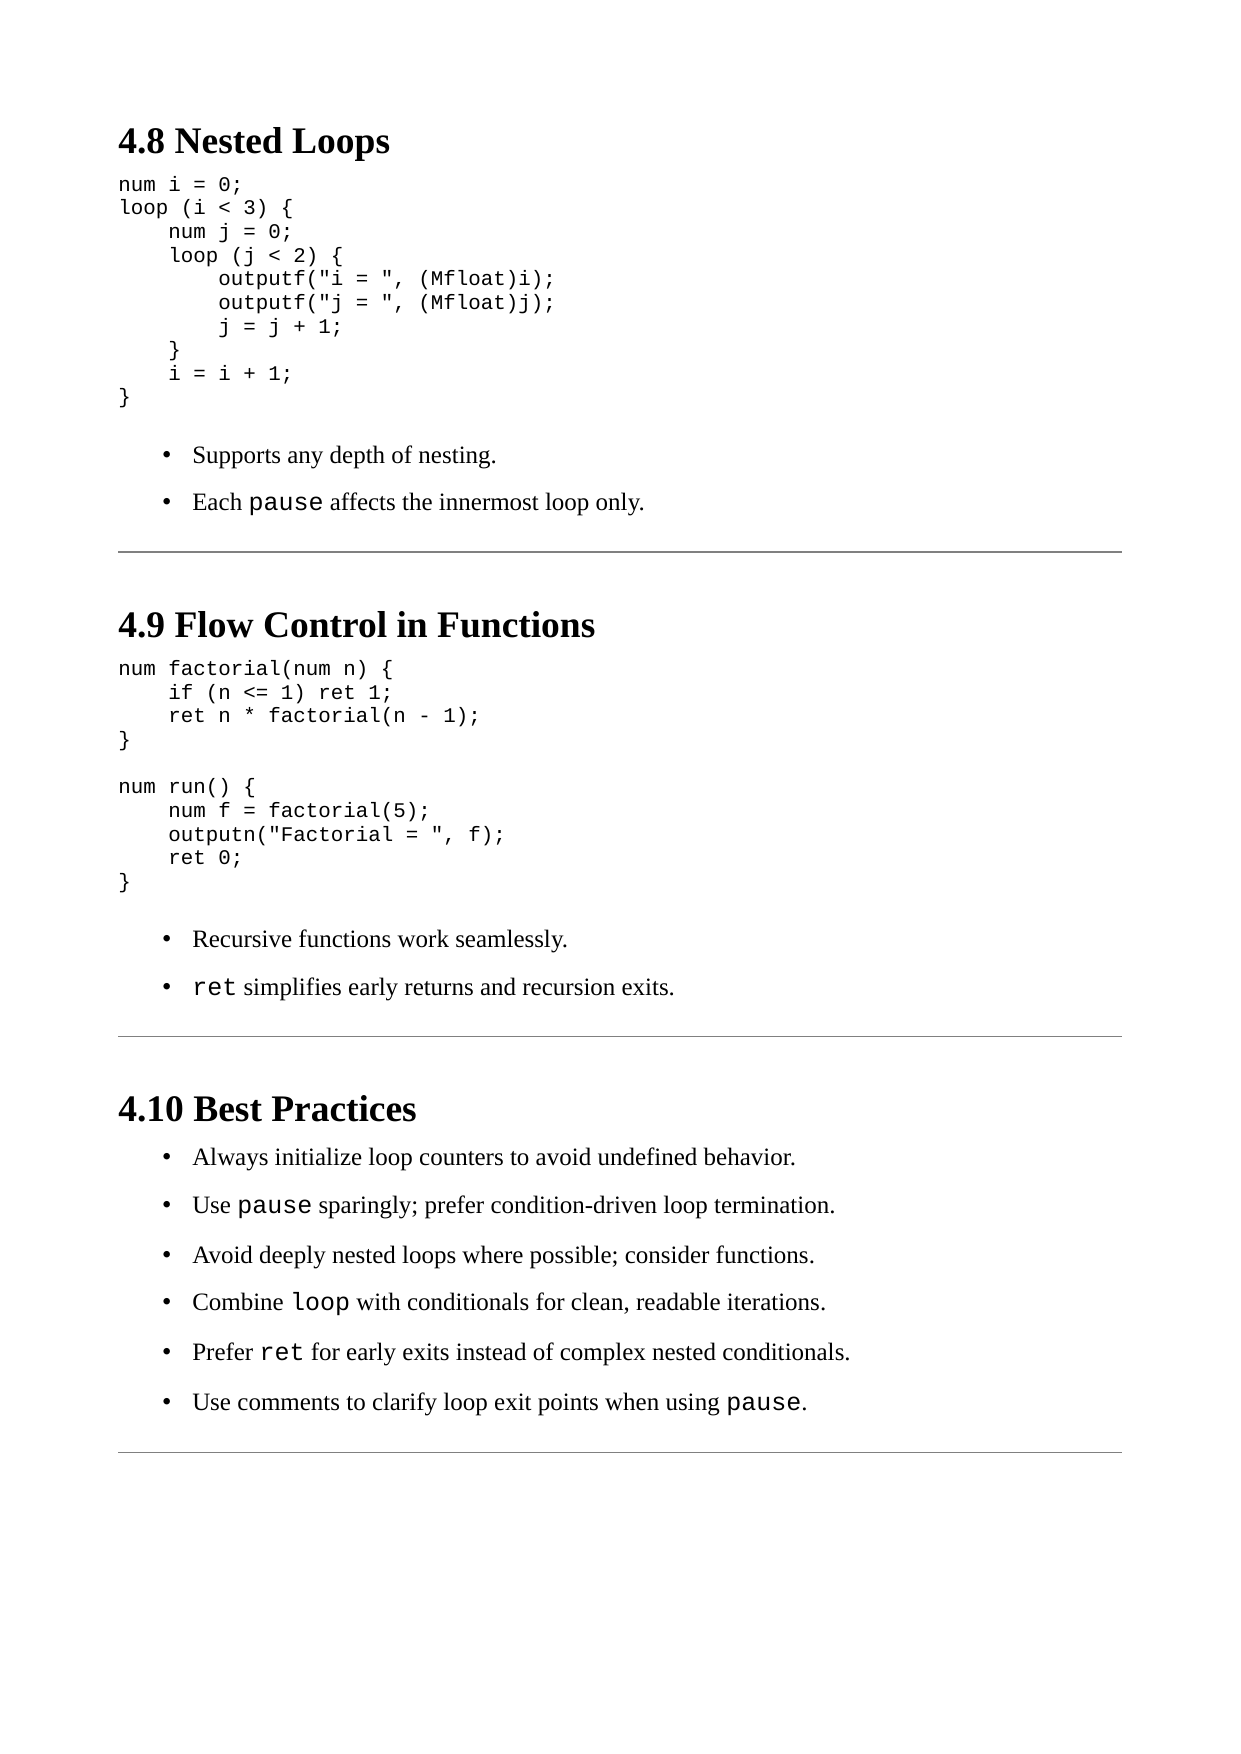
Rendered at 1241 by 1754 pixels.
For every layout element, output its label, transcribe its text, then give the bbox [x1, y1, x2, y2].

text } [118, 339, 1122, 363]
text } [118, 729, 1122, 753]
list ret simplifies early returns and recursion exits. [162, 972, 1122, 1002]
text loop (j < 2) { [118, 245, 1122, 268]
text ret 0; [118, 847, 1122, 871]
text num factorial(num n) { [118, 658, 1122, 682]
text num f = factorial(5); [118, 800, 1122, 823]
text num j = 0; [118, 221, 1122, 245]
text j = j + 1; [118, 316, 1122, 339]
text loop (i < 3) { [118, 197, 1122, 221]
list Supports any depth of nesting. [162, 440, 1122, 468]
list Recursive functions work seamlessly. [162, 924, 1122, 953]
text } [118, 871, 1122, 894]
text outputn("Factorial = ", f); [118, 823, 1122, 847]
text i = i + 1; [118, 363, 1122, 387]
text ret n * factorial(n - 1); [118, 705, 1122, 729]
list Use comments to clarify loop exit points when using pause. [162, 1387, 1122, 1418]
text outputf("j = ", (Mfloat)j); [118, 292, 1122, 316]
text num run() { [118, 776, 1122, 800]
text outputf("i = ", (Mfloat)i); [118, 268, 1122, 292]
text num i = 0; [118, 174, 1122, 197]
list Prefer ret for early exits instead of complex nested conditionals. [162, 1337, 1122, 1368]
text } [118, 387, 1122, 410]
subtitle 4.9 Flow Control in Functions [118, 602, 1122, 646]
text if (n <= 1) ret 1; [118, 682, 1122, 705]
list Each pause affects the innermost loop only. [162, 487, 1122, 518]
list Avoid deeply nested loops where possible; consider functions. [162, 1240, 1122, 1269]
list Use pause sparingly; prefer condition-driven loop termination. [162, 1190, 1122, 1221]
subtitle 4.8 Nested Loops [118, 118, 1122, 161]
subtitle 4.10 Best Practices [118, 1087, 1122, 1130]
list Combine loop with conditionals for clean, readable iterations. [162, 1287, 1122, 1318]
list Always initialize loop counters to avoid undefined behavior. [162, 1142, 1122, 1171]
